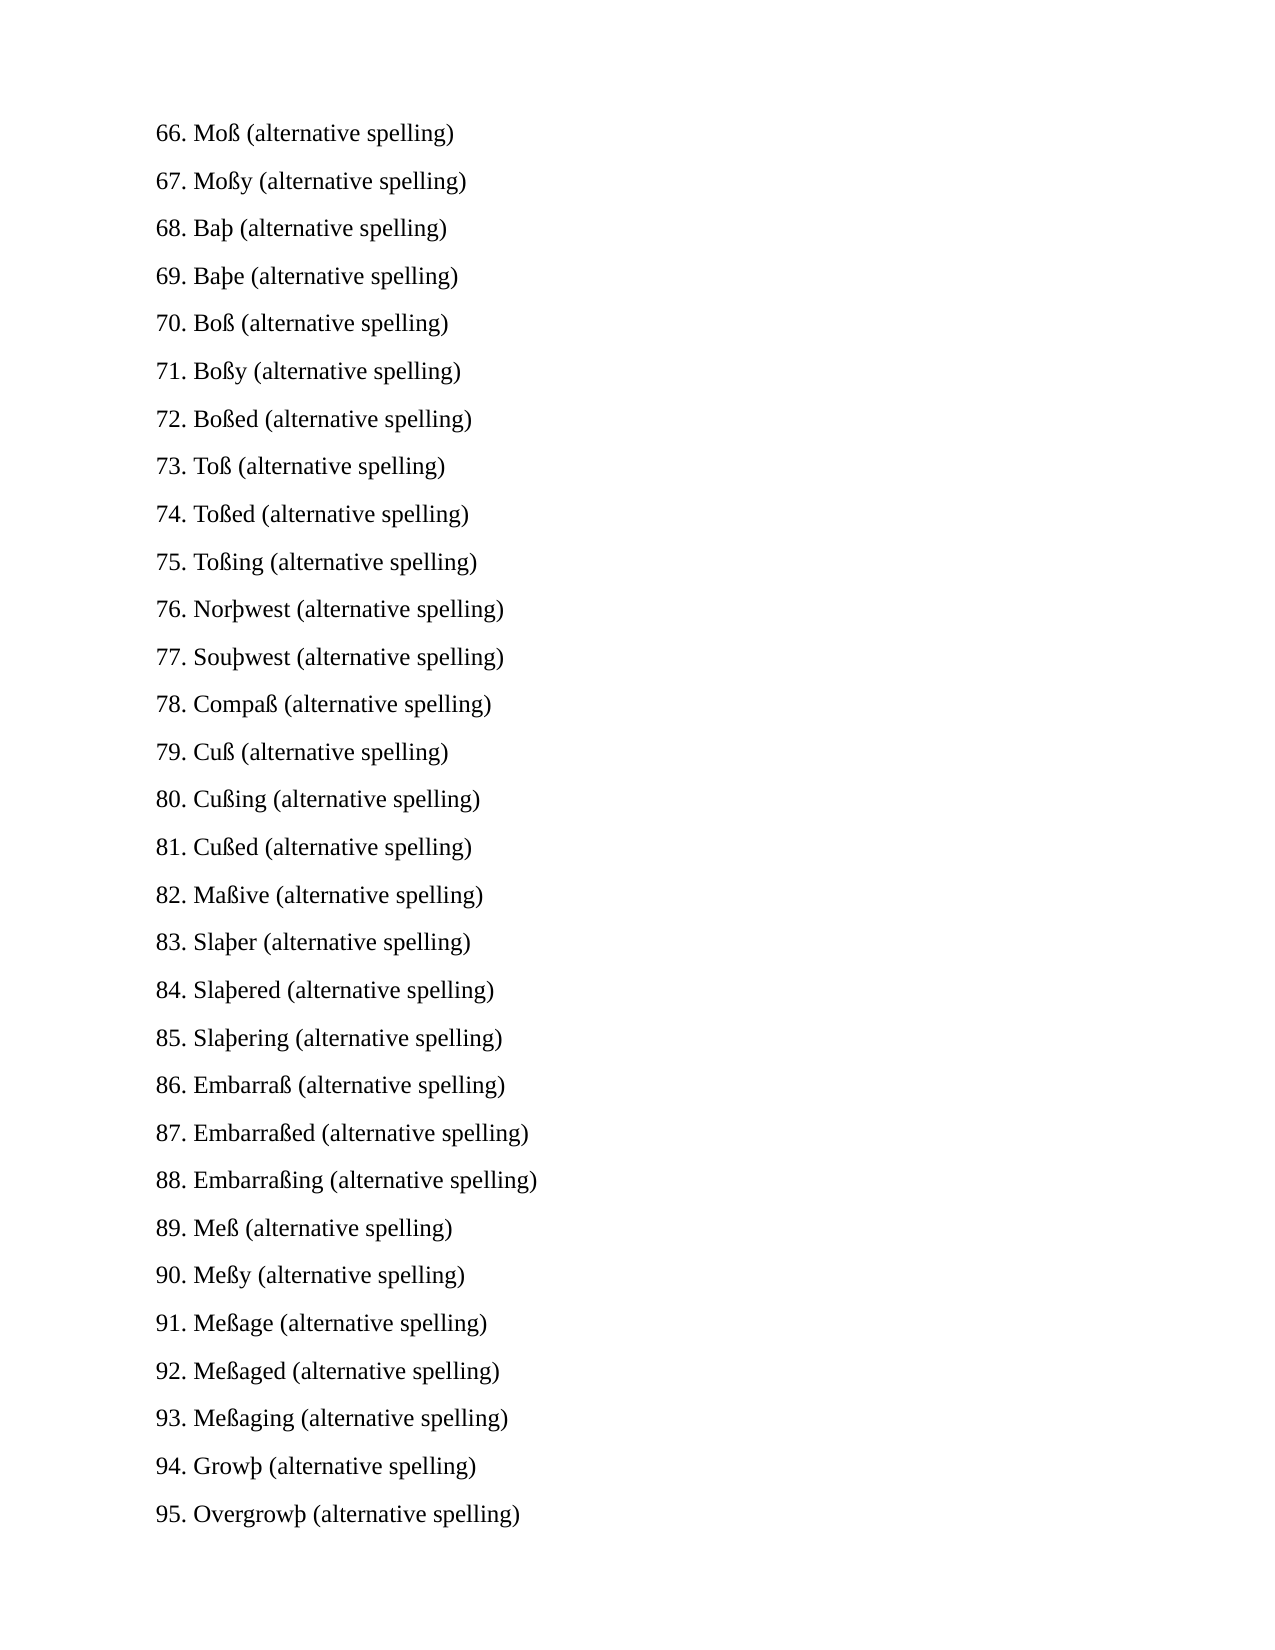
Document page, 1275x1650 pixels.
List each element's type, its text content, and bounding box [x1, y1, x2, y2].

list Meß (alternative spelling) [156, 1213, 1157, 1242]
list Boßed (alternative spelling) [156, 404, 1157, 432]
list Souþwest (alternative spelling) [156, 642, 1157, 671]
list Toß (alternative spelling) [156, 451, 1157, 480]
list Embarraßed (alternative spelling) [156, 1118, 1157, 1147]
list Maßive (alternative spelling) [156, 880, 1157, 908]
list Slaþered (alternative spelling) [156, 975, 1157, 1004]
list Norþwest (alternative spelling) [156, 594, 1157, 623]
list Toßing (alternative spelling) [156, 547, 1157, 575]
list Cuß (alternative spelling) [156, 737, 1157, 766]
list Cußed (alternative spelling) [156, 832, 1157, 861]
list Compaß (alternative spelling) [156, 689, 1157, 718]
list Growþ (alternative spelling) [156, 1451, 1157, 1480]
list Boßy (alternative spelling) [156, 356, 1157, 385]
list Meßaged (alternative spelling) [156, 1356, 1157, 1384]
list Embarraßing (alternative spelling) [156, 1165, 1157, 1194]
list Meßage (alternative spelling) [156, 1308, 1157, 1337]
list Baþe (alternative spelling) [156, 261, 1157, 290]
list Embarraß (alternative spelling) [156, 1070, 1157, 1099]
list Meßy (alternative spelling) [156, 1261, 1157, 1289]
list Slaþering (alternative spelling) [156, 1023, 1157, 1051]
list Overgrowþ (alternative spelling) [156, 1499, 1157, 1527]
list Toßed (alternative spelling) [156, 499, 1157, 528]
list Moß (alternative spelling) [156, 118, 1157, 147]
list Meßaging (alternative spelling) [156, 1403, 1157, 1432]
list Baþ (alternative spelling) [156, 213, 1157, 242]
list Moßy (alternative spelling) [156, 166, 1157, 194]
list Cußing (alternative spelling) [156, 784, 1157, 813]
list Slaþer (alternative spelling) [156, 927, 1157, 956]
list Boß (alternative spelling) [156, 308, 1157, 337]
